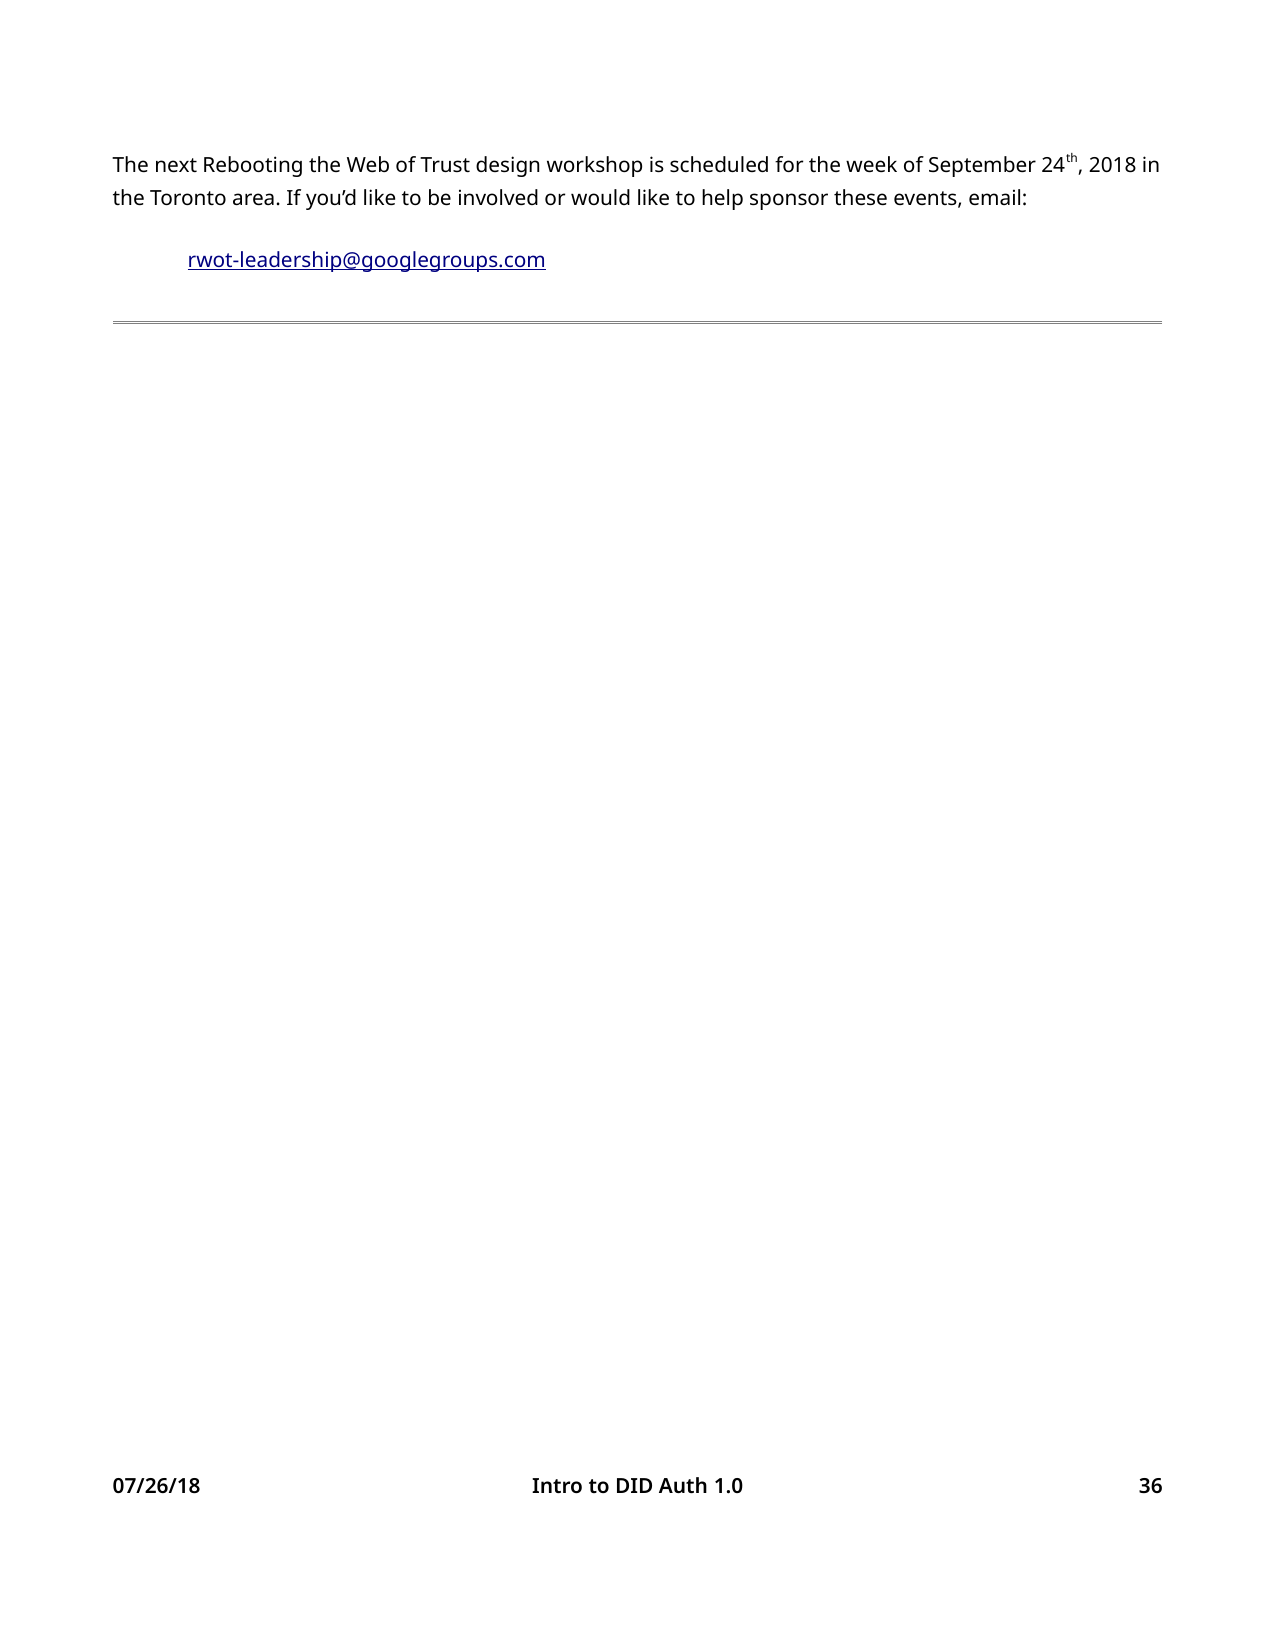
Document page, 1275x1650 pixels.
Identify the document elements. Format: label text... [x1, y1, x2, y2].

text The next Rebooting the Web of Trust design workshop is scheduled for the week of September 24th, 2018 in the Toronto area. If you’d like to be involved or would like to help sponsor these events, email: [112, 150, 1162, 211]
text rwot-leadership@googlegroups.com [112, 245, 1162, 273]
